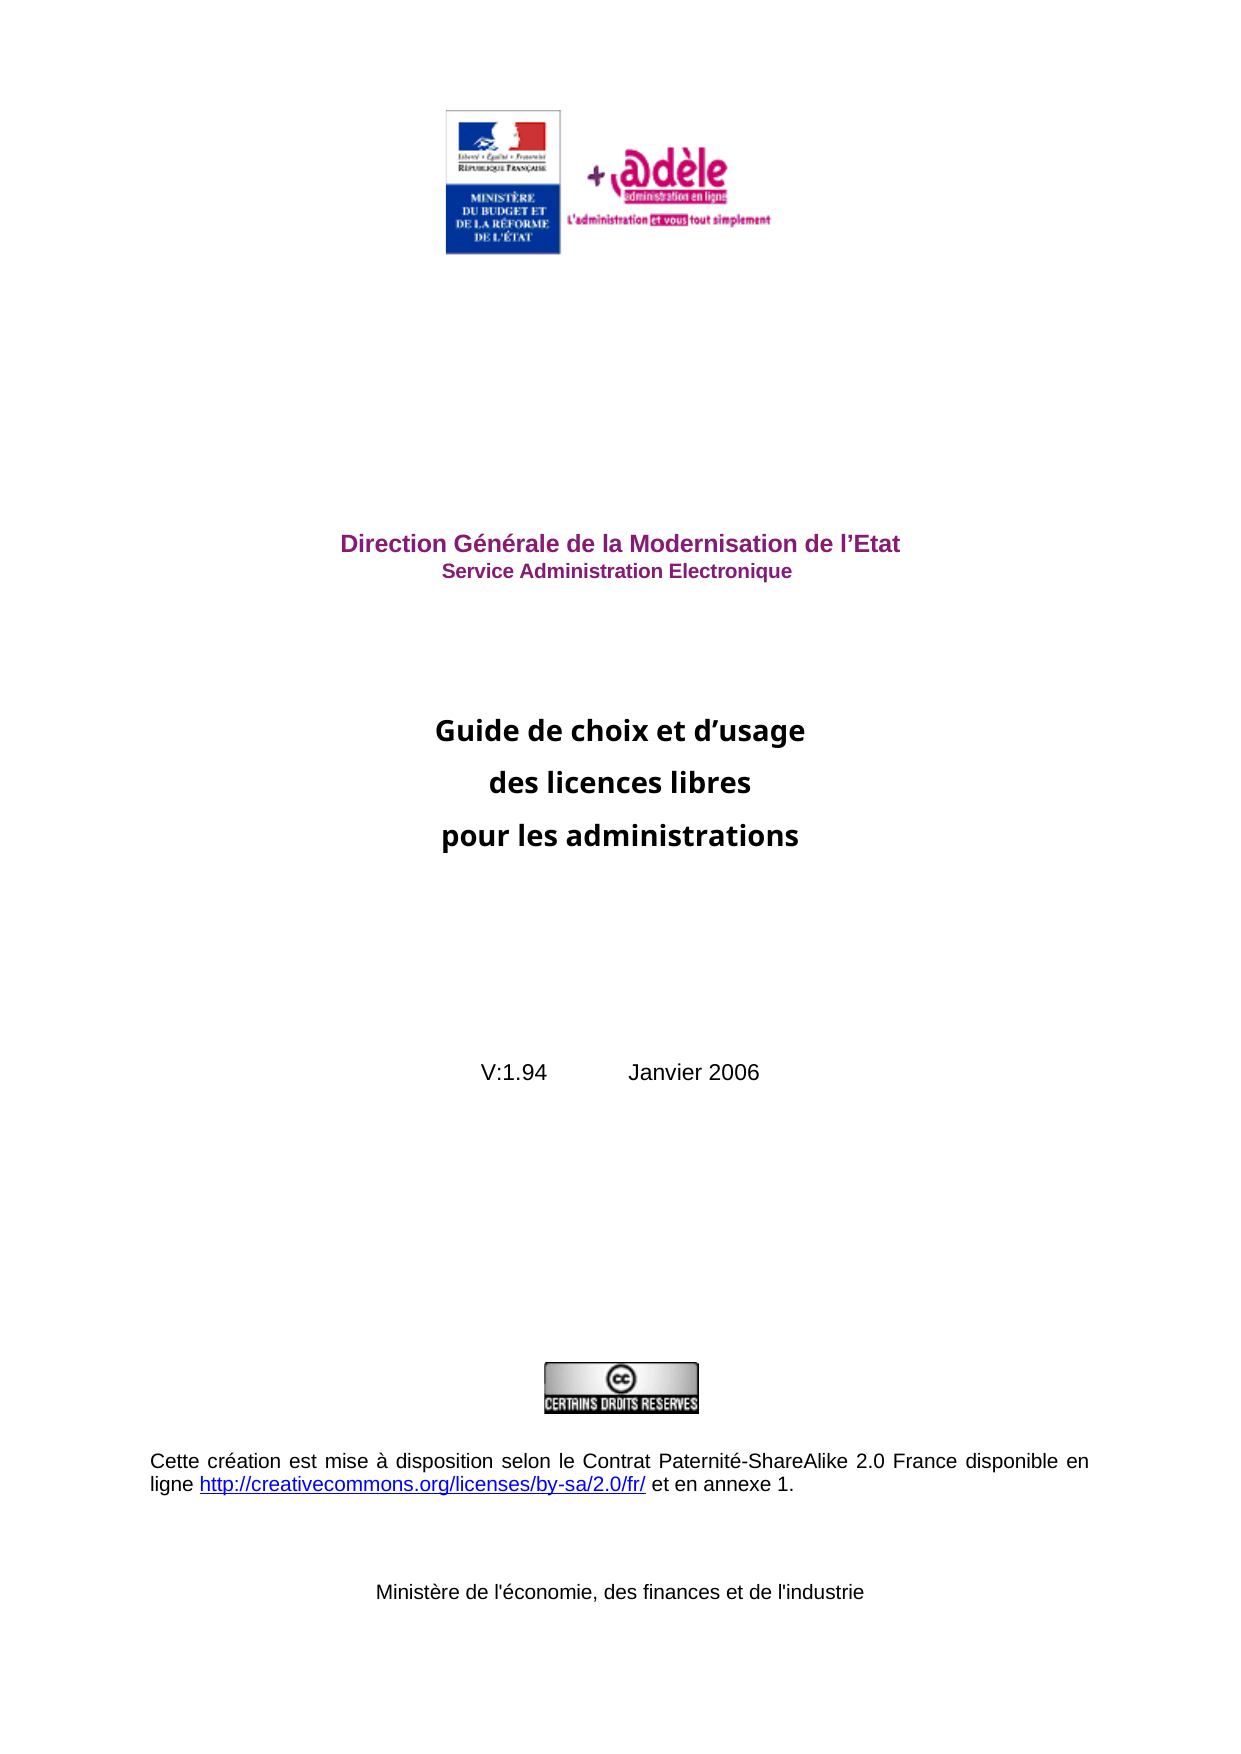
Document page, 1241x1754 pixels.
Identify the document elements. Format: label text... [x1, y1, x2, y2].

text des licences libres [150, 763, 1090, 802]
text Direction Générale de la Modernisation de l’Etat Service Administration Electronique [150, 530, 1090, 584]
text pour les administrations [150, 815, 1090, 855]
text Guide de choix et d’usage [150, 710, 1090, 750]
text V:1.94 Janvier 2006 [150, 1059, 1090, 1085]
text Cette création est mise à disposition selon le Contrat Paternité-ShareAlike 2.0 France disponible en ligne http://creativecommons.org/licenses/by-sa/2.0/fr/ et en annexe 1. [150, 1449, 1090, 1496]
picture [445, 110, 795, 264]
picture [544, 1362, 699, 1414]
